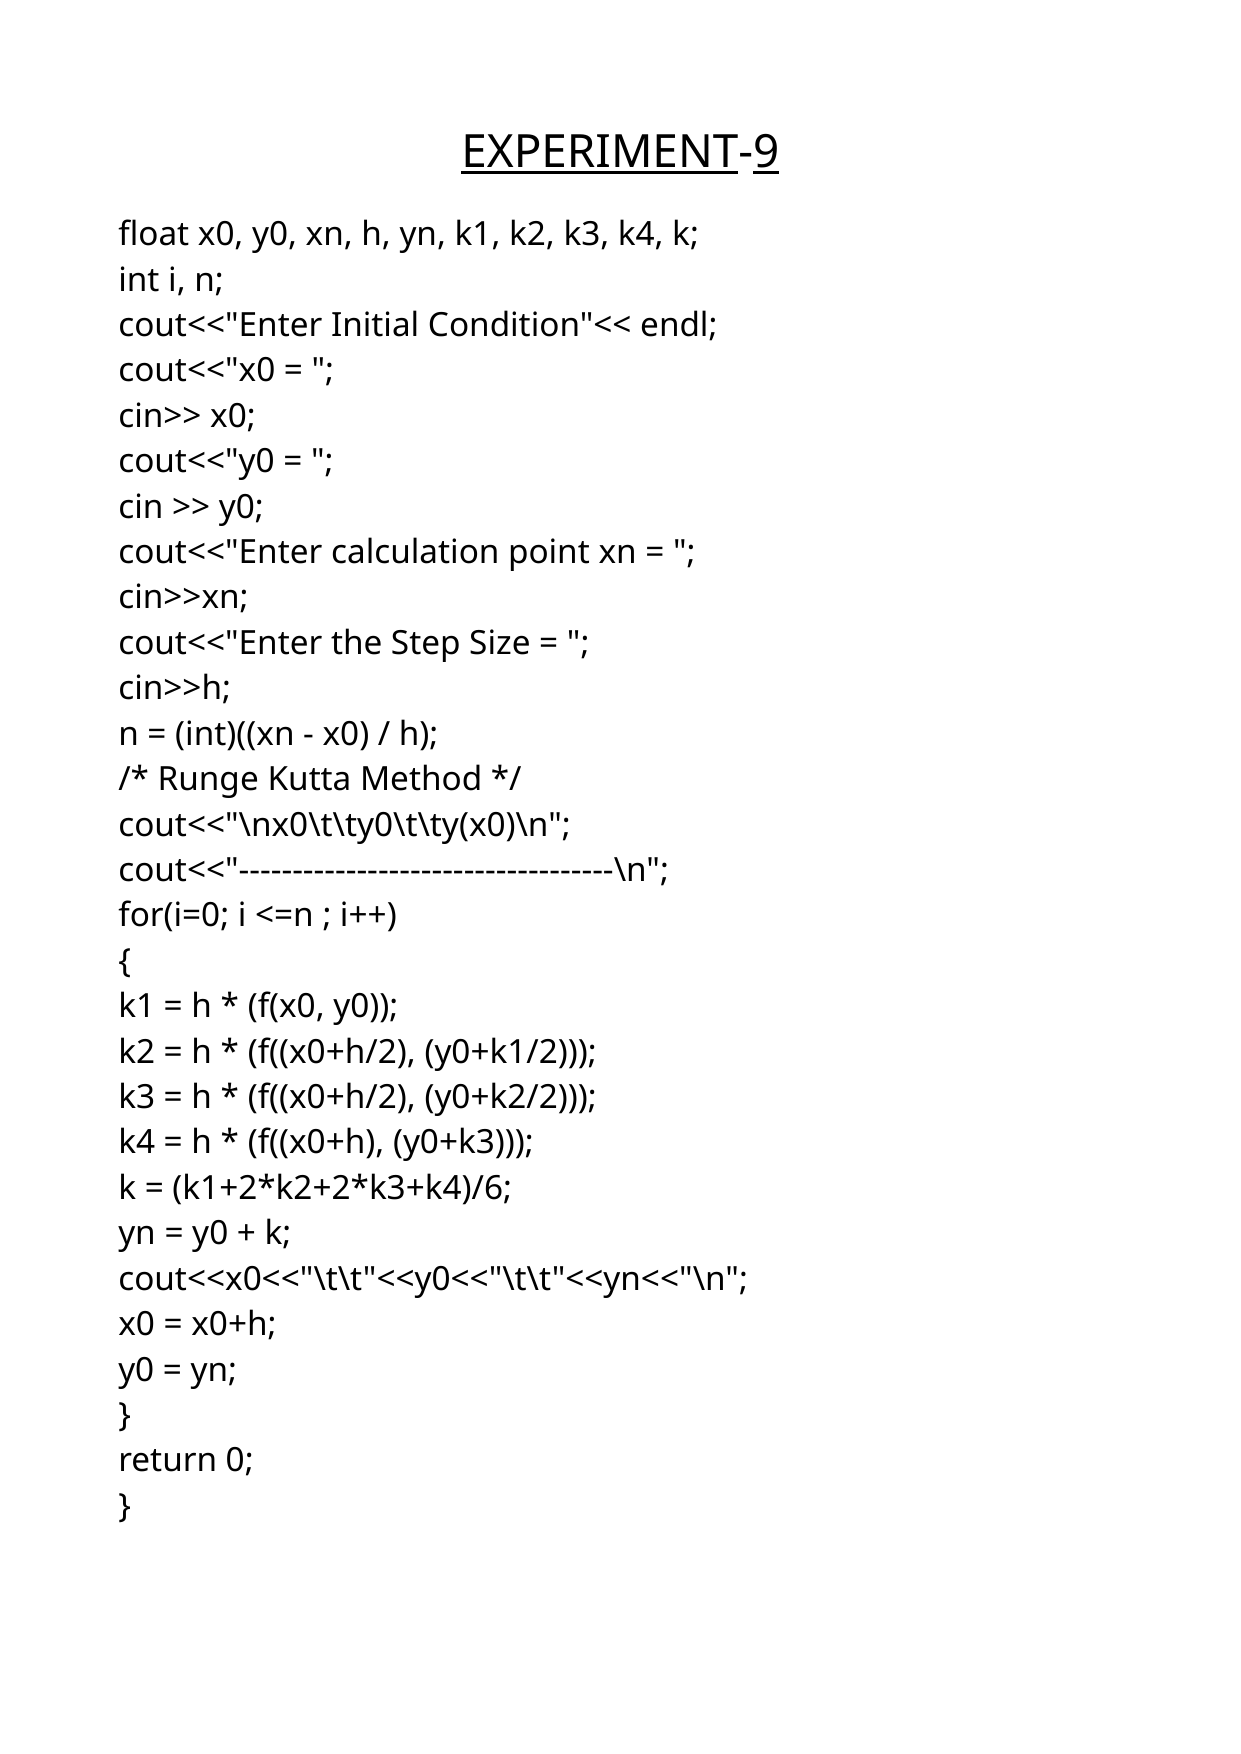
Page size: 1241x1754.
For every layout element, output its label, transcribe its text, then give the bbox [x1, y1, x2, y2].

text return 0; [118, 1436, 1122, 1482]
text cin>>xn; [118, 573, 1122, 619]
text cout<<"x0 = "; [118, 346, 1122, 392]
text n = (int)((xn - x0) / h); [118, 709, 1122, 755]
text cin >> y0; [118, 482, 1122, 528]
text cout<<"Enter the Step Size = "; [118, 619, 1122, 664]
text cout<<"\nx0\t\ty0\t\ty(x0)\n"; [118, 800, 1122, 846]
text x0 = x0+h; [118, 1300, 1122, 1345]
text cout<<"-----------------------------------\n"; [118, 846, 1122, 891]
text k3 = h * (f((x0+h/2), (y0+k2/2))); [118, 1073, 1122, 1118]
text /* Runge Kutta Method */ [118, 755, 1122, 800]
text } [118, 1482, 1122, 1527]
text int i, n; [118, 255, 1122, 301]
text { [118, 937, 1122, 982]
text cout<<x0<<"\t\t"<<y0<<"\t\t"<<yn<<"\n"; [118, 1254, 1122, 1300]
text k = (k1+2*k2+2*k3+k4)/6; [118, 1164, 1122, 1209]
text } [118, 1391, 1122, 1436]
text k4 = h * (f((x0+h), (y0+k3))); [118, 1118, 1122, 1164]
text for(i=0; i <=n ; i++) [118, 891, 1122, 937]
text k1 = h * (f(x0, y0)); [118, 982, 1122, 1027]
text y0 = yn; [118, 1345, 1122, 1391]
text cout<<"y0 = "; [118, 437, 1122, 482]
text cout<<"Enter Initial Condition"<< endl; [118, 301, 1122, 346]
text cin>> x0; [118, 392, 1122, 437]
text cin>>h; [118, 664, 1122, 709]
text float x0, y0, xn, h, yn, k1, k2, k3, k4, k; [118, 210, 1122, 255]
text k2 = h * (f((x0+h/2), (y0+k1/2))); [118, 1027, 1122, 1073]
text yn = y0 + k; [118, 1209, 1122, 1254]
text cout<<"Enter calculation point xn = "; [118, 528, 1122, 573]
